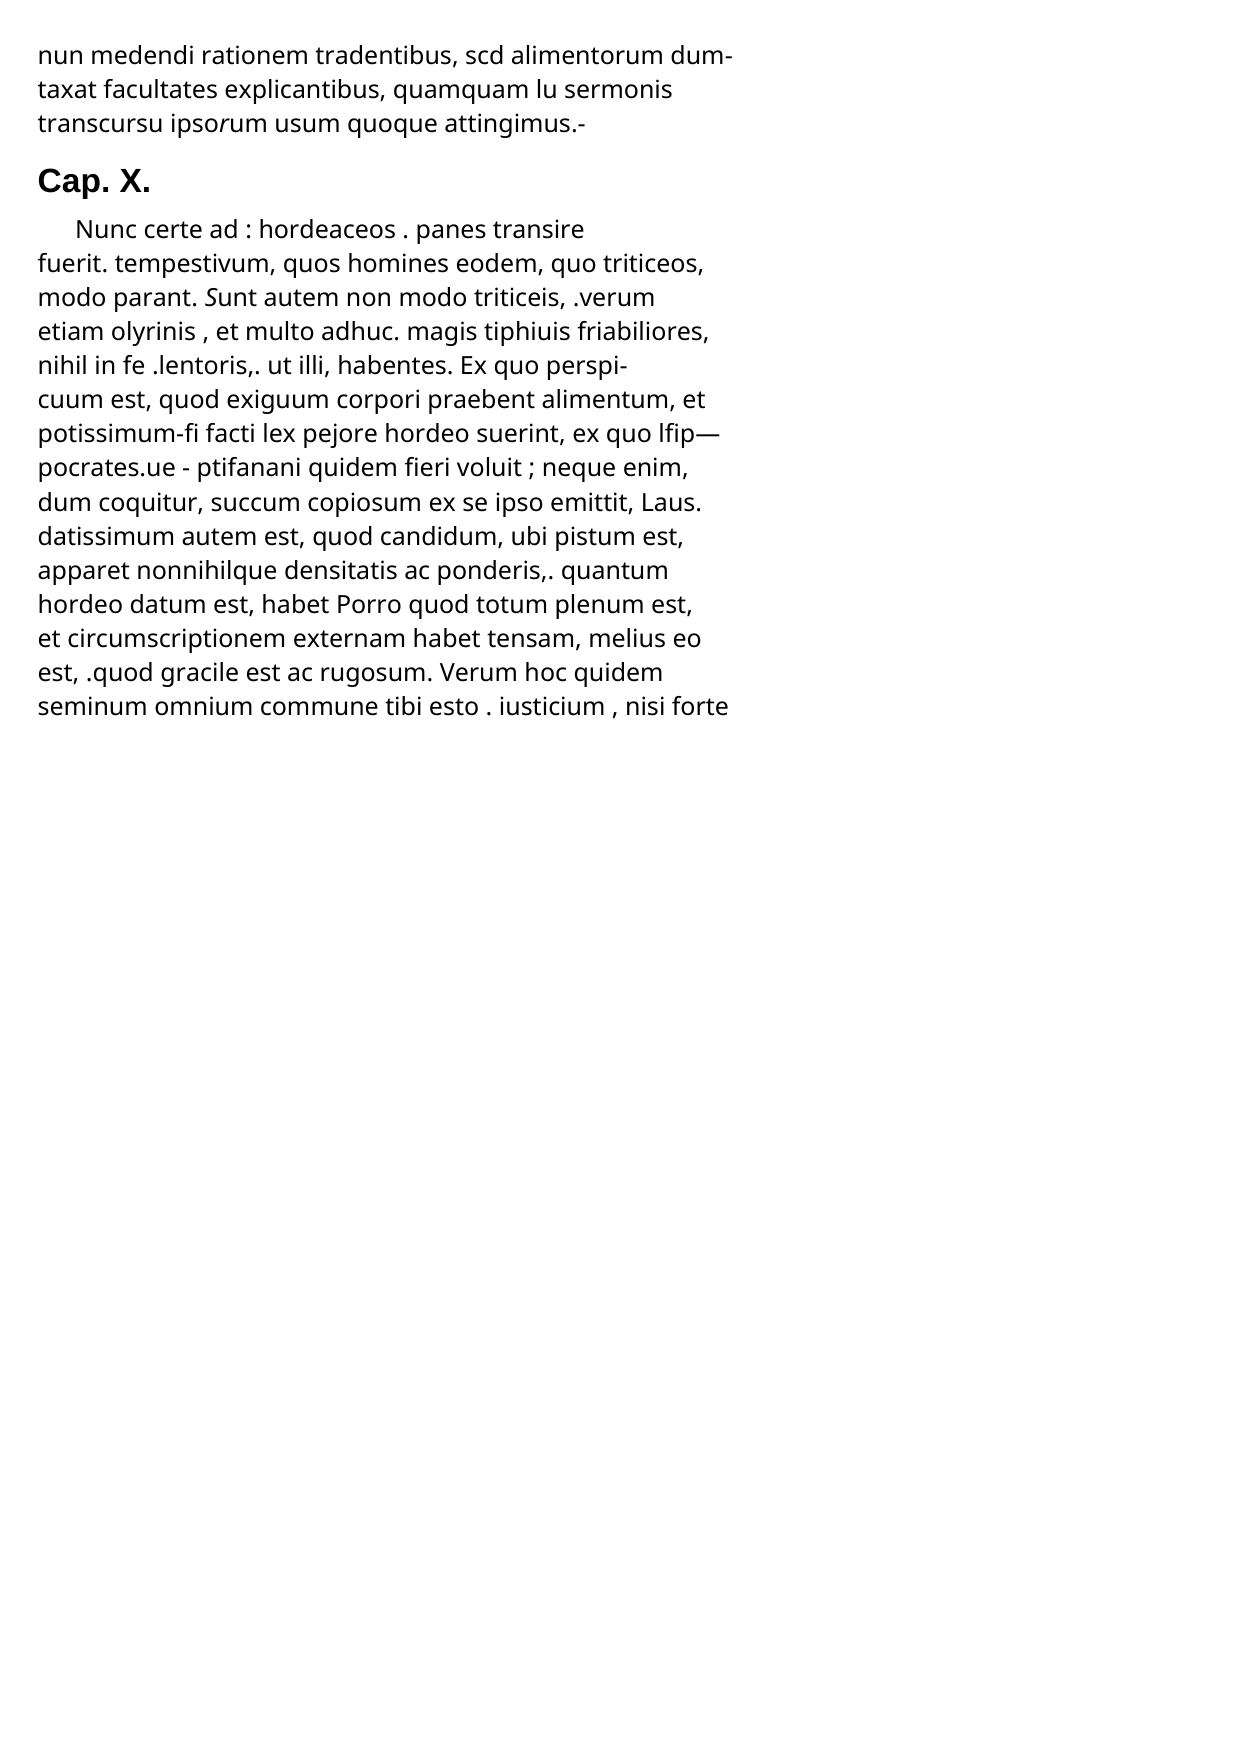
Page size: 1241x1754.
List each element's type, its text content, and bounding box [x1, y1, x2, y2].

subtitle Cap. X. [37, 161, 1203, 199]
text nun medendi rationem tradentibus, scd alimentorum dum- taxat facultates explicantibus, quamquam lu sermonis transcursu ipsorum usum quoque attingimus.- [37, 37, 1203, 140]
text Nunc certe ad : hordeaceos . panes transire fuerit. tempestivum, quos homines eodem, quo triticeos, modo parant. Sunt autem non modo triticeis, .verum etiam olyrinis , et multo adhuc. magis tiphiuis friabiliores, nihil in fe .lentoris,. ut illi, habentes. Ex quo perspi- cuum est, quod exiguum corpori praebent alimentum, et potissimum-fi facti lex pejore hordeo suerint, ex quo lfip— pocrates.ue - ptifanani quidem fieri voluit ; neque enim, dum coquitur, succum copiosum ex se ipso emittit, Laus. datissimum autem est, quod candidum, ubi pistum est, apparet nonnihilque densitatis ac ponderis,. quantum hordeo datum est, habet Porro quod totum plenum est, et circumscriptionem externam habet tensam, melius eo est, .quod gracile est ac rugosum. Verum hoc quidem seminum omnium commune tibi esto . iusticium , nisi forte [37, 212, 1203, 723]
